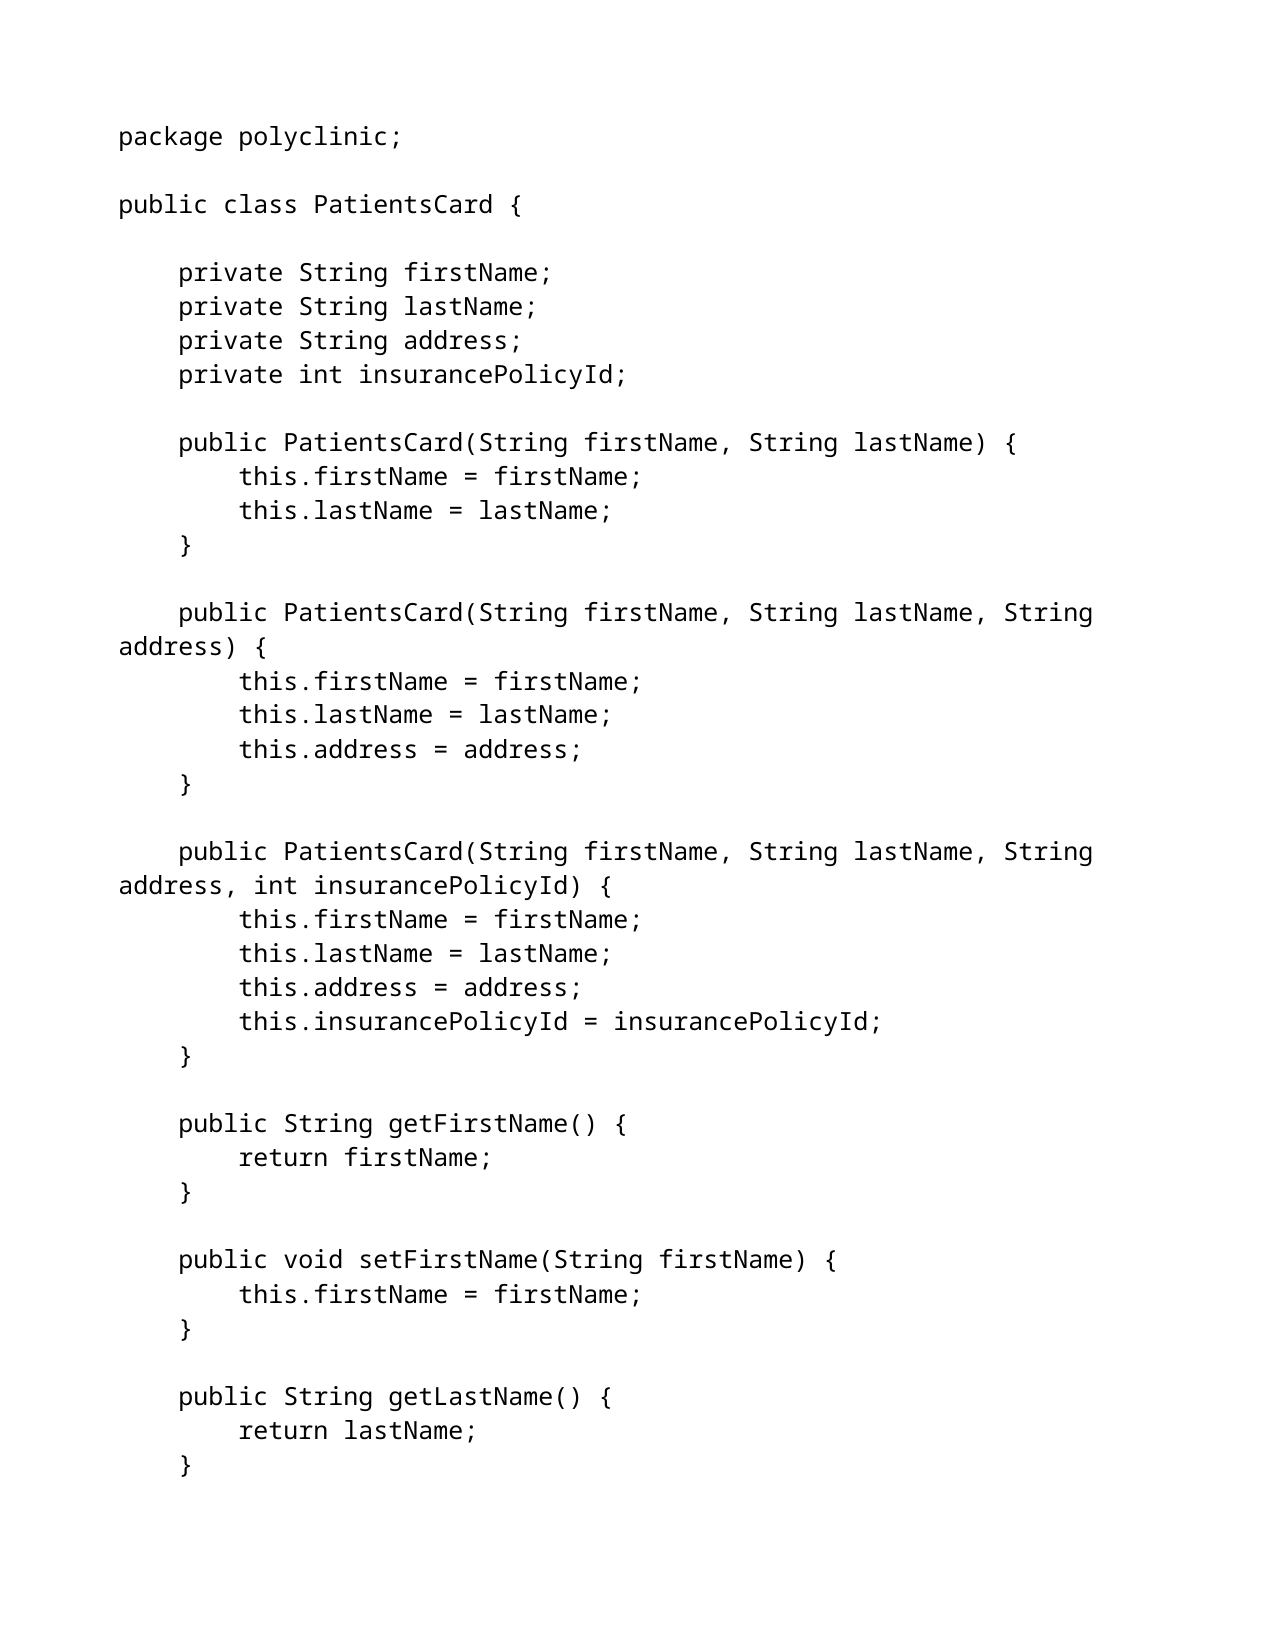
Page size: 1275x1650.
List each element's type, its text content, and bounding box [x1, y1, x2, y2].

text } [118, 1038, 1157, 1072]
text this.lastName = lastName; [118, 936, 1157, 970]
text return firstName; [118, 1140, 1157, 1174]
text private int insurancePolicyId; [118, 357, 1157, 391]
text return lastName; [118, 1412, 1157, 1447]
text private String firstName; [118, 254, 1157, 288]
text public class PatientsCard { [118, 186, 1157, 220]
text this.firstName = firstName; [118, 1276, 1157, 1310]
text } [118, 1174, 1157, 1208]
text this.insurancePolicyId = insurancePolicyId; [118, 1004, 1157, 1038]
text package polyclinic; [118, 118, 1157, 152]
text public PatientsCard(String firstName, String lastName, String address, int insurancePolicyId) { [118, 833, 1157, 902]
text } [118, 765, 1157, 799]
text private String address; [118, 322, 1157, 357]
text public PatientsCard(String firstName, String lastName) { [118, 425, 1157, 459]
text this.lastName = lastName; [118, 697, 1157, 731]
text public PatientsCard(String firstName, String lastName, String address) { [118, 595, 1157, 663]
text } [118, 527, 1157, 561]
text private String lastName; [118, 288, 1157, 322]
text public String getFirstName() { [118, 1106, 1157, 1140]
text } [118, 1447, 1157, 1481]
text this.lastName = lastName; [118, 493, 1157, 527]
text this.firstName = firstName; [118, 902, 1157, 936]
text this.address = address; [118, 970, 1157, 1004]
text public String getLastName() { [118, 1378, 1157, 1412]
text } [118, 1310, 1157, 1344]
text public void setFirstName(String firstName) { [118, 1242, 1157, 1276]
text this.firstName = firstName; [118, 459, 1157, 493]
text this.address = address; [118, 731, 1157, 765]
text this.firstName = firstName; [118, 663, 1157, 697]
